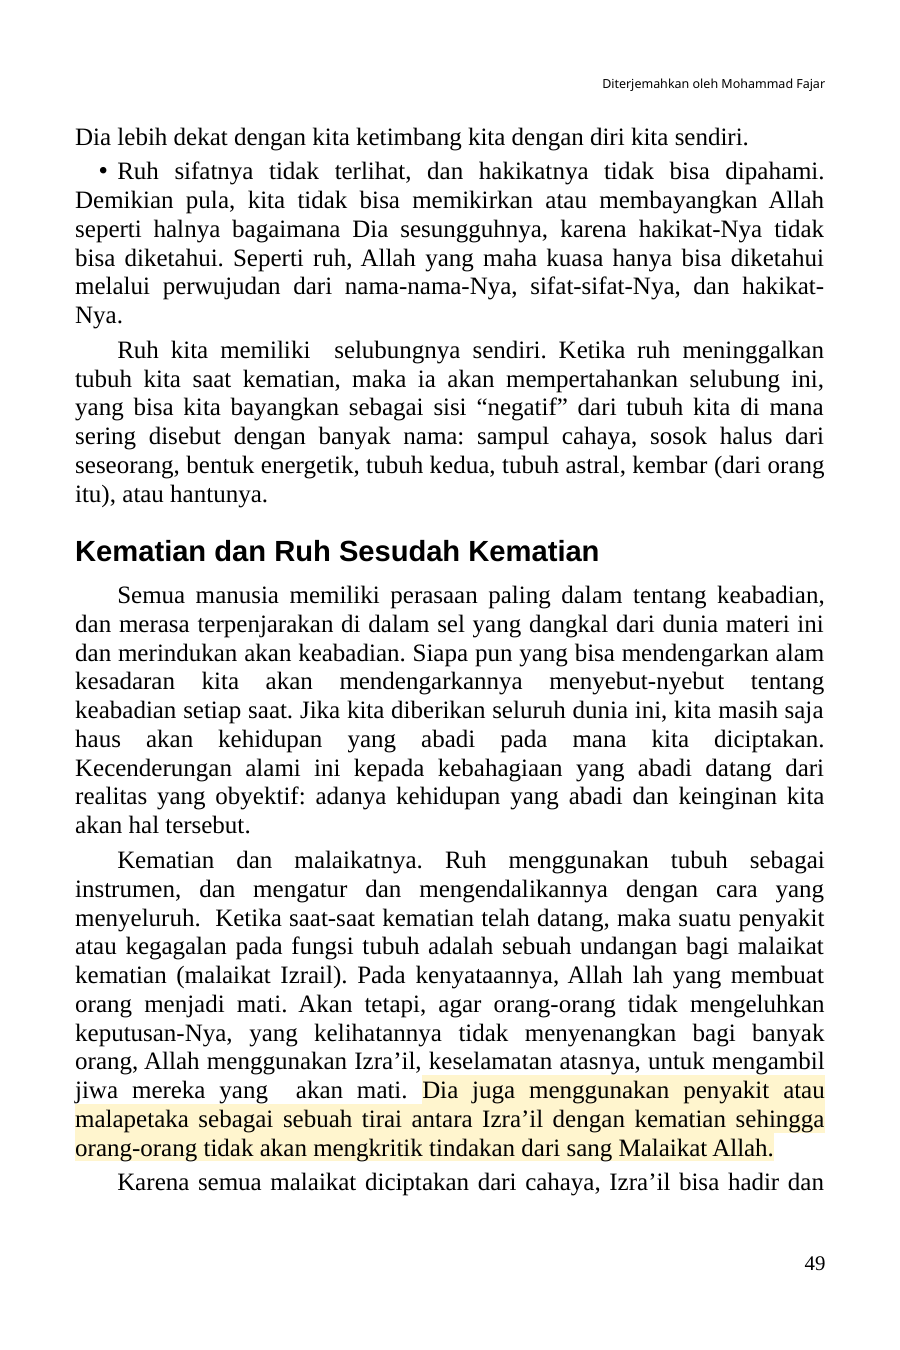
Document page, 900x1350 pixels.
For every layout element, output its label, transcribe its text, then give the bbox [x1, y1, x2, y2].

list Ruh sifatnya tidak terlihat, dan hakikatnya tidak bisa dipahami. Demikian pula, kita tidak bisa memikirkan atau membayangkan Allah seperti halnya bagaimana Dia sesungguhnya, karena hakikat-Nya tidak bisa diketahui. Seperti ruh, Allah yang maha kuasa hanya bisa diketahui melalui perwujudan dari nama-nama-Nya, sifat-sifat-Nya, dan hakikat-Nya. [75, 156, 825, 329]
text Ruh kita memiliki selubungnya sendiri. Ketika ruh meninggalkan tubuh kita saat kematian, maka ia akan mempertahankan selubung ini, yang bisa kita bayangkan sebagai sisi “negatif” dari tubuh kita di mana sering disebut dengan banyak nama: sampul cahaya, sosok halus dari seseorang, bentuk energetik, tubuh kedua, tubuh astral, kembar (dari orang itu), atau hantunya. [75, 335, 825, 507]
list Dia lebih dekat dengan kita ketimbang kita dengan diri kita sendiri. [75, 122, 825, 150]
text Karena semua malaikat diciptakan dari cahaya, Izra’il bisa hadir dan [75, 1167, 825, 1196]
text Kematian dan malaikatnya. Ruh menggunakan tubuh sebagai instrumen, dan mengatur dan mengendalikannya dengan cara yang menyeluruh. Ketika saat-saat kematian telah datang, maka suatu penyakit atau kegagalan pada fungsi tubuh adalah sebuah undangan bagi malaikat kematian (malaikat Izrail). Pada kenyataannya, Allah lah yang membuat orang menjadi mati. Akan tetapi, agar orang-orang tidak mengeluhkan keputusan-Nya, yang kelihatannya tidak menyenangkan bagi banyak orang, Allah menggunakan Izra’il, keselamatan atasnya, untuk mengambil jiwa mereka yang akan mati. Dia juga menggunakan penyakit atau malapetaka sebagai sebuah tirai antara Izra’il dengan kematian sehingga orang-orang tidak akan mengkritik tindakan dari sang Malaikat Allah. [75, 845, 825, 1161]
text Semua manusia memiliki perasaan paling dalam tentang keabadian, dan merasa terpenjarakan di dalam sel yang dangkal dari dunia materi ini dan merindukan akan keabadian. Siapa pun yang bisa mendengarkan alam kesadaran kita akan mendengarkannya menyebut-nyebut tentang keabadian setiap saat. Jika kita diberikan seluruh dunia ini, kita masih saja haus akan kehidupan yang abadi pada mana kita diciptakan. Kecenderungan alami ini kepada kebahagiaan yang abadi datang dari realitas yang obyektif: adanya kehidupan yang abadi dan keinginan kita akan hal tersebut. [75, 580, 825, 839]
subtitle Kematian dan Ruh Sesudah Kematian [75, 534, 825, 568]
